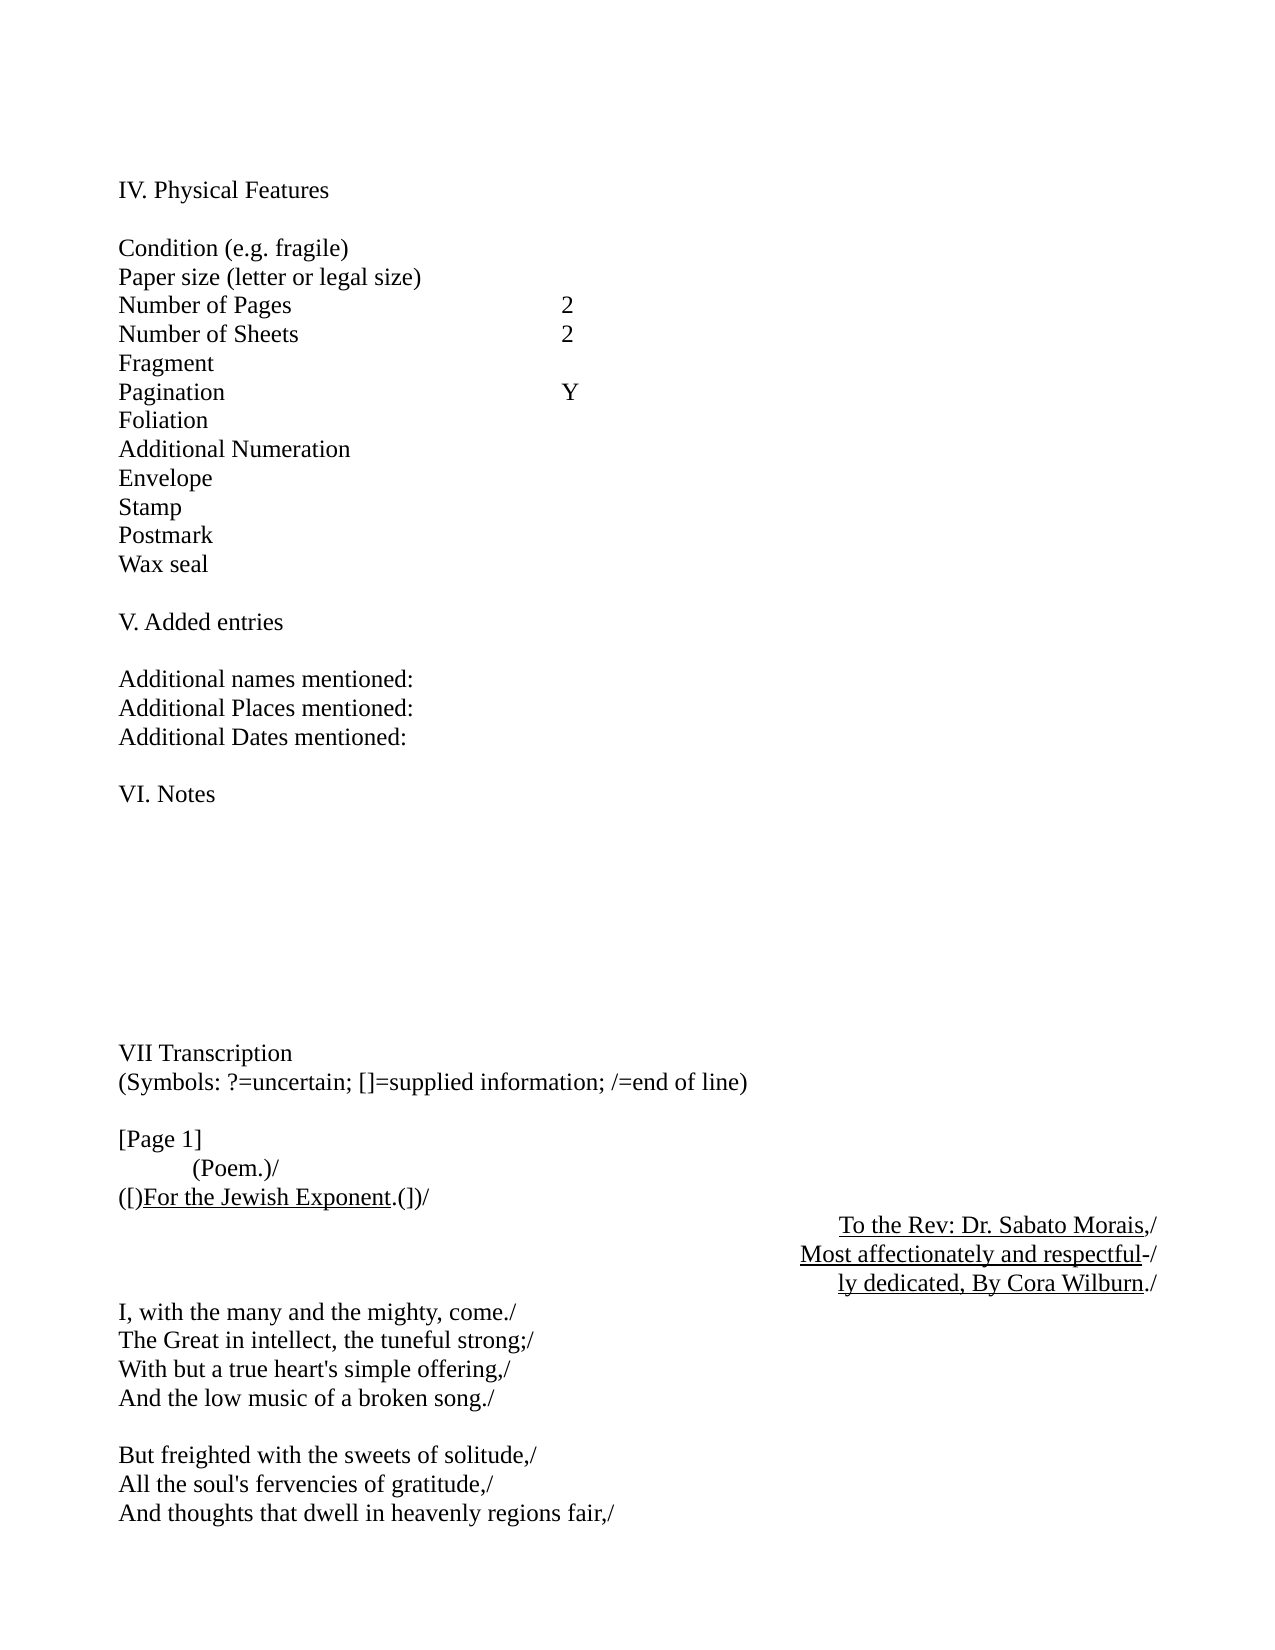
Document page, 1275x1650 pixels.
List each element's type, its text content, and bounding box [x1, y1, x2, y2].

text Paper size (letter or legal size) [118, 262, 1157, 291]
text Number of Pages 2 [118, 291, 1157, 319]
text Foliation [118, 406, 1157, 434]
text But freighted with the sweets of solitude,/ [118, 1441, 1157, 1469]
text Most affectionately and respectful-/ [118, 1239, 1157, 1268]
text Additional Dates mentioned: [118, 722, 1157, 751]
text Wax seal [118, 549, 1157, 578]
text IV. Physical Features [118, 176, 1157, 204]
text Additional Numeration [118, 434, 1157, 463]
text Pagination Y [118, 377, 1157, 406]
text VI. Notes [118, 779, 1157, 808]
text Additional names mentioned: [118, 664, 1157, 693]
text All the soul's fervencies of gratitude,/ [118, 1469, 1157, 1498]
text Number of Sheets 2 [118, 319, 1157, 348]
text V. Added entries [118, 607, 1157, 636]
text With but a true heart's simple offering,/ [118, 1354, 1157, 1383]
text Condition (e.g. fragile) [118, 233, 1157, 262]
text Postma rk [118, 521, 1157, 549]
text (Poem.)/ [118, 1153, 1157, 1182]
text VII Transcription [118, 1038, 1157, 1067]
text Fragment [118, 348, 1157, 377]
text And the low music of a broken song./ [118, 1383, 1157, 1412]
text [Page 1] [118, 1124, 1157, 1153]
text (Symbols: ?=uncertain; []=supplied information; /=end of line) [118, 1067, 1157, 1096]
text ([)For the Jewish Exponent.(])/ [118, 1182, 1157, 1211]
text I, with the many and the mighty, come./ [118, 1297, 1157, 1326]
text And thoughts that dwell in heavenly regions fair,/ [118, 1498, 1157, 1527]
text The Great in intellect, the tuneful strong;/ [118, 1326, 1157, 1354]
text To the Rev: Dr. Sabato Morais,/ [118, 1211, 1157, 1239]
text ly dedicated, By Cora Wilburn./ [118, 1268, 1157, 1297]
text Stamp [118, 492, 1157, 521]
text Envelope [118, 463, 1157, 492]
text Additional Places mentioned: [118, 693, 1157, 722]
